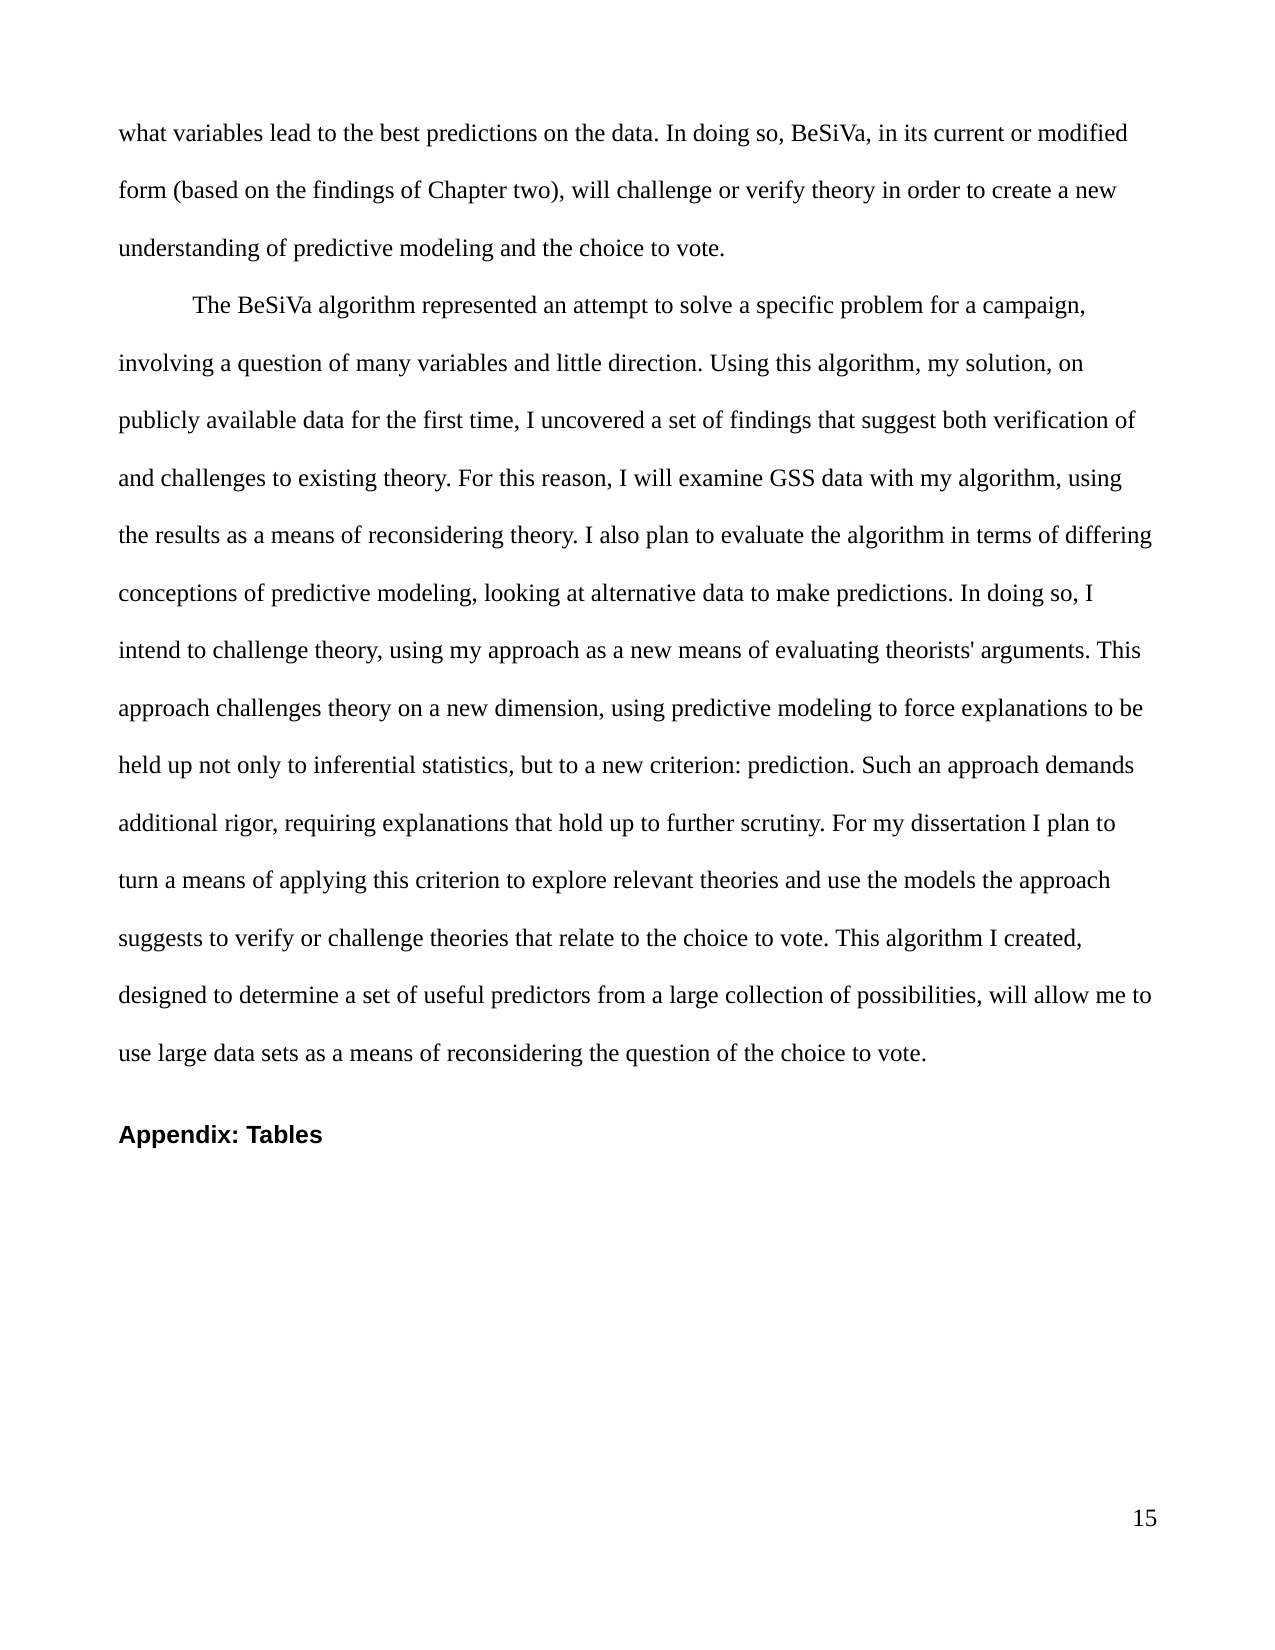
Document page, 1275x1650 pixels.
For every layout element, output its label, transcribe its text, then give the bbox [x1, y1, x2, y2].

text what variables lead to the best predictions on the data. In doing so, BeSiVa, in its current or modified form (based on the findings of Chapter two), will challenge or verify theory in order to create a new understanding of predictive modeling and the choice to vote. [118, 118, 1157, 262]
subtitle Appendix: Tables [118, 1121, 1157, 1149]
text The BeSiVa algorithm represented an attempt to solve a specific problem for a campaign, involving a question of many variables and little direction. Using this algorithm, my solution, on publicly available data for the first time, I uncovered a set of findings that suggest both verification of and challenges to existing theory. For this reason, I will examine GSS data with my algorithm, using the results as a means of reconsidering theory. I also plan to evaluate the algorithm in terms of differing conceptions of predictive modeling, looking at alternative data to make predictions. In doing so, I intend to challenge theory, using my approach as a new means of evaluating theorists' arguments. This approach challenges theory on a new dimension, using predictive modeling to force explanations to be held up not only to inferential statistics, but to a new criterion: prediction. Such an approach demands additional rigor, requiring explanations that hold up to further scrutiny. For my dissertation I plan to turn a means of applying this criterion to explore relevant theories and use the models the approach suggests to verify or challenge theories that relate to the choice to vote. This algorithm I created, designed to determine a set of useful predictors from a large collection of possibilities, will allow me to use large data sets as a means of reconsidering the question of the choice to vote. [118, 291, 1157, 1067]
